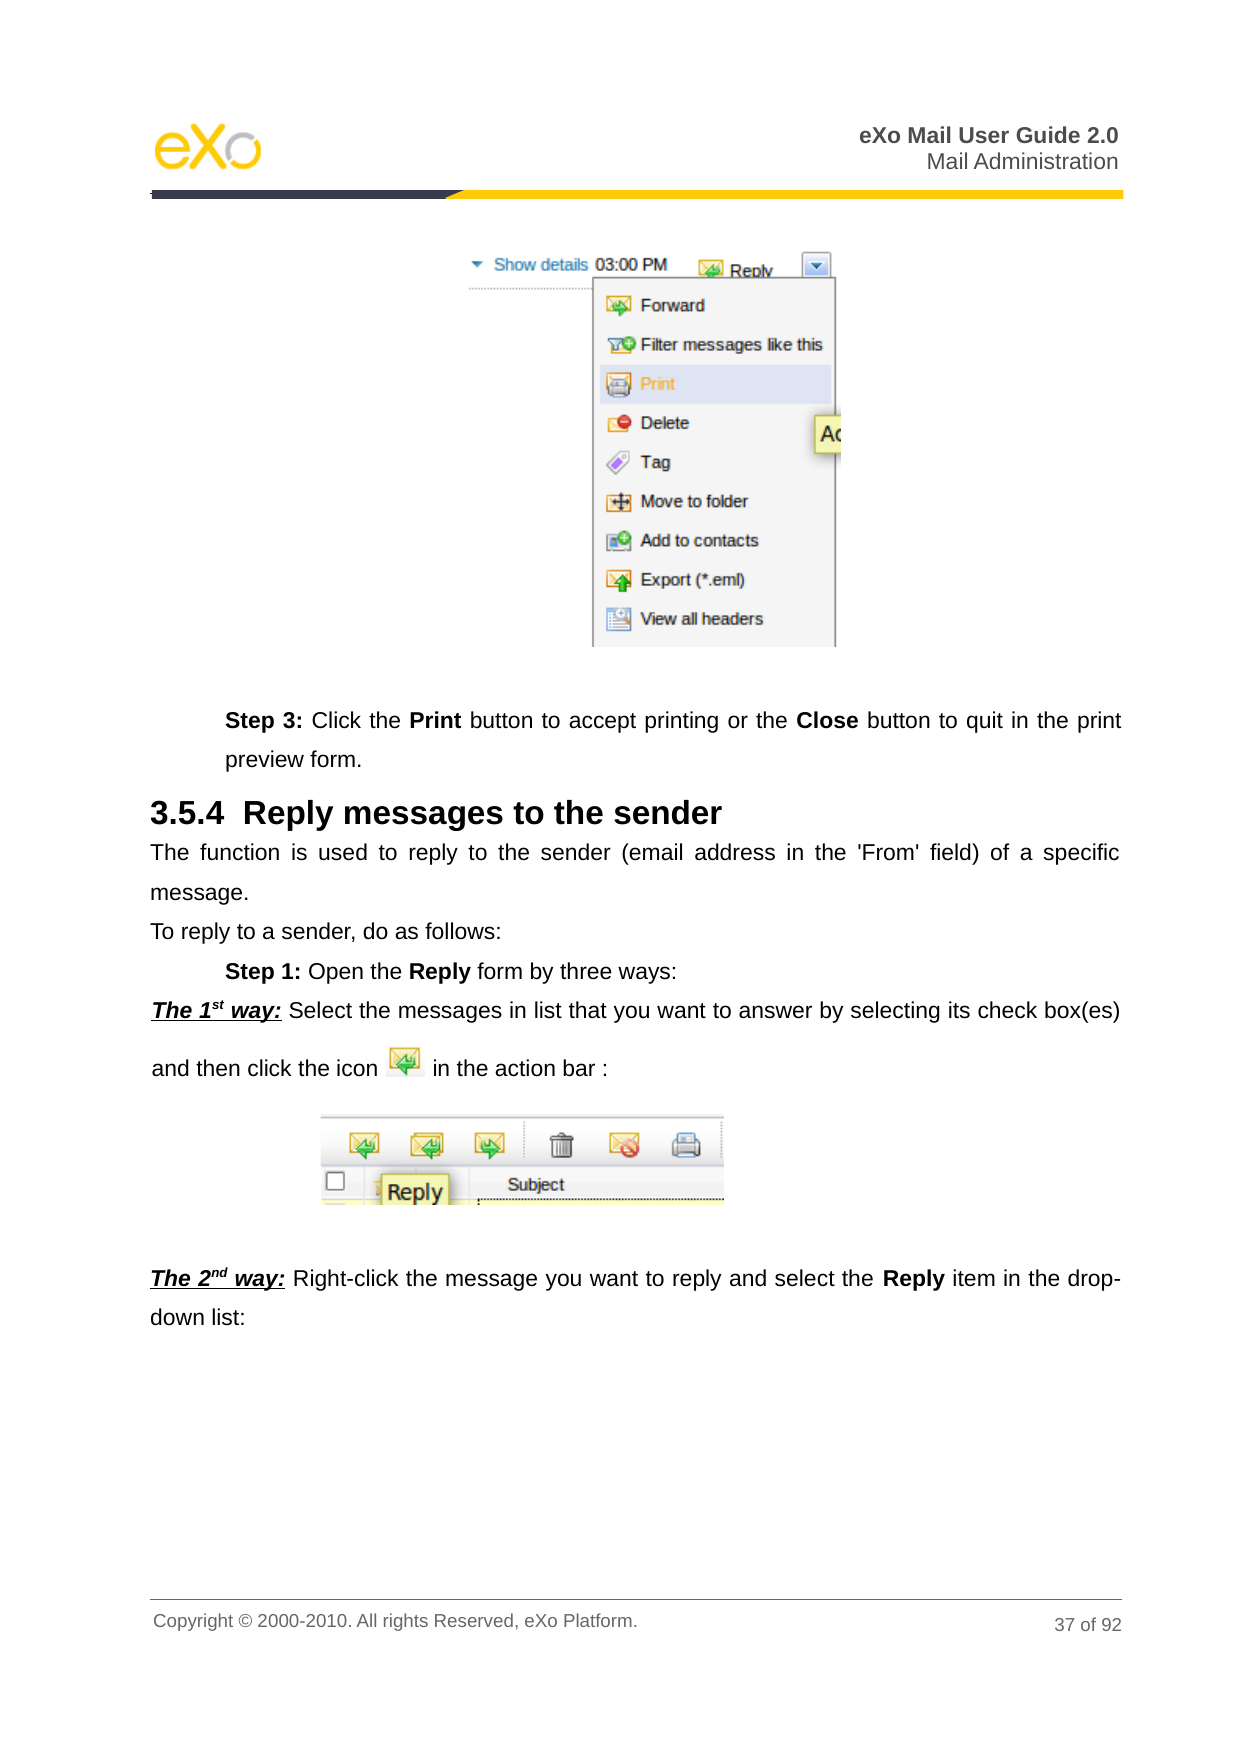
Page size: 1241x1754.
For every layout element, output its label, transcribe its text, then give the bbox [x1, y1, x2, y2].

picture [385, 1044, 425, 1077]
list Step 3: Click the Print button to accept printing or the Close button to quit in the print preview form. [187, 707, 1122, 773]
list The 1st way: Select the messages in list that you want to answer by selecting its check box(es) and then click the iconin the action bar : [114, 997, 1122, 1084]
subtitle Reply messages to the sender [150, 793, 1122, 832]
text To reply to a sender, do as follows: [150, 918, 1122, 944]
text The 2nd way: Right-click the message you want to reply and select the Reply item in the drop-down list: [150, 1265, 1122, 1331]
picture [320, 1114, 724, 1205]
picture [469, 238, 841, 647]
picture [151, 190, 1124, 199]
picture [155, 123, 262, 170]
list Step 1: Open the Reply form by three ways: [187, 958, 1122, 984]
text The function is used to reply to the sender (email address in the 'From' field) of a specific message. [150, 839, 1122, 905]
